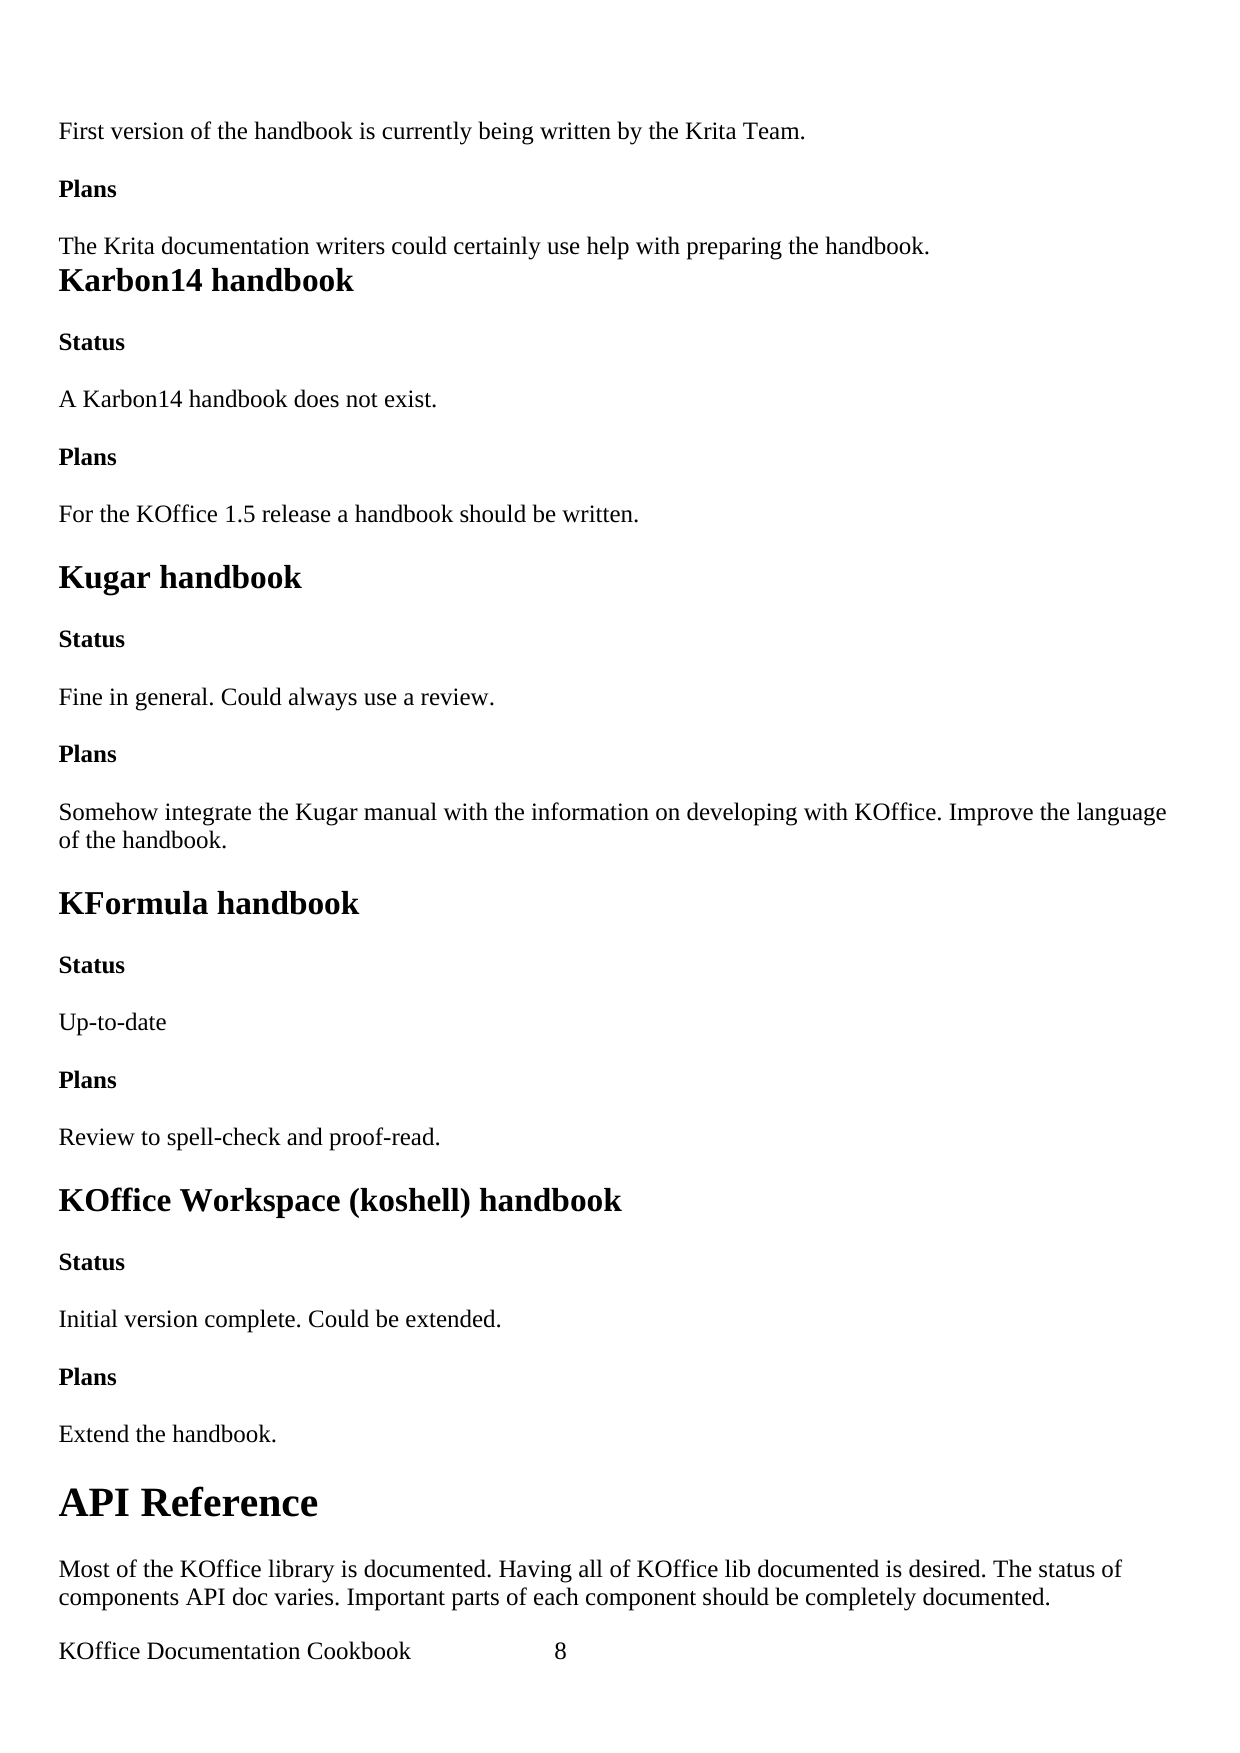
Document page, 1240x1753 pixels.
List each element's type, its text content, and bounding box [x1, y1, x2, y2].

subtitle 4.13.KFormula handbook [58, 883, 1181, 921]
text Extend the handbook. [58, 1419, 1181, 1448]
text Most of the KOffice library is documented. Having all of KOffice lib documented is desired. The status of components API doc varies. Important parts of each component should be completely documented. [58, 1554, 1181, 1611]
subtitle 4.12.Kugar handbook [58, 557, 1181, 595]
subtitle 4.13.1.Status [58, 950, 1181, 979]
subtitle 4.10.2.Plans [58, 174, 1181, 202]
subtitle 4.14.1.Status [58, 1247, 1181, 1276]
text First version of the handbook is currently being written by the Krita Team. [58, 116, 1181, 145]
subtitle 4.11.1.Status [58, 327, 1181, 356]
subtitle 5.API Reference [58, 1477, 1181, 1525]
subtitle 4.13.2.Plans [58, 1065, 1181, 1094]
subtitle 4.11.2.Plans [58, 442, 1181, 471]
subtitle 4.12.2.Plans [58, 739, 1181, 768]
subtitle 4.14.KOffice Workspace (koshell) handbook [58, 1180, 1181, 1218]
text Fine in general. Could always use a review. [58, 682, 1181, 710]
subtitle 4.12.1.Status [58, 624, 1181, 653]
text A Karbon14 handbook does not exist. [58, 384, 1181, 413]
text For the KOffice 1.5 release a handbook should be written. [58, 499, 1181, 528]
subtitle 4.14.2.Plans [58, 1362, 1181, 1391]
text The Krita documentation writers could certainly use help with preparing the handbook. [58, 231, 1181, 260]
subtitle 4.11.Karbon14 handbook [58, 260, 1181, 298]
text Up-to-date [58, 1007, 1181, 1036]
text Review to spell-check and proof-read. [58, 1122, 1181, 1151]
text Somehow integrate the Kugar manual with the information on developing with KOffice. Improve the language of the handbook. [58, 797, 1181, 854]
text Initial version complete. Could be extended. [58, 1304, 1181, 1333]
